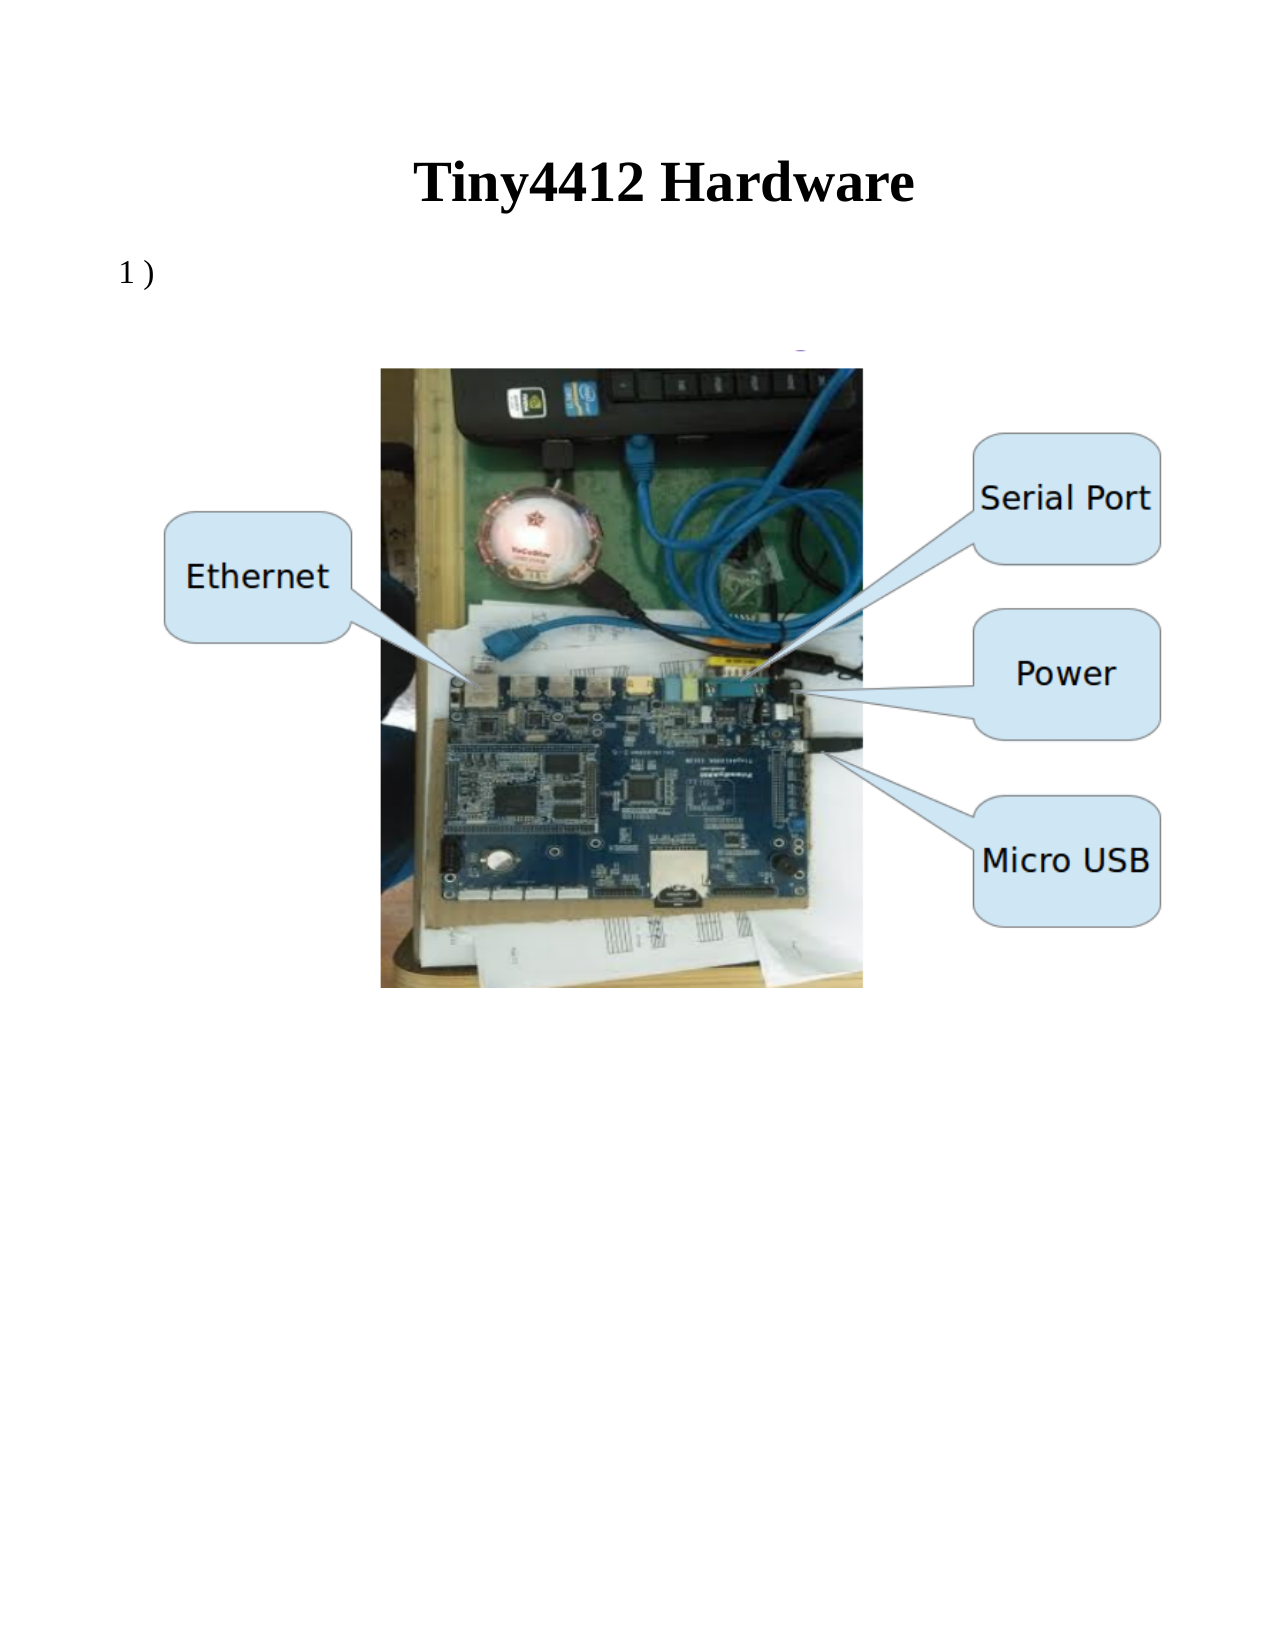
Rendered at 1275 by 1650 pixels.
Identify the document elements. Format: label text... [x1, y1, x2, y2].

text 1 ) [118, 252, 1157, 291]
picture [137, 350, 1177, 988]
text Tiny4412 Hardware [118, 147, 1157, 214]
